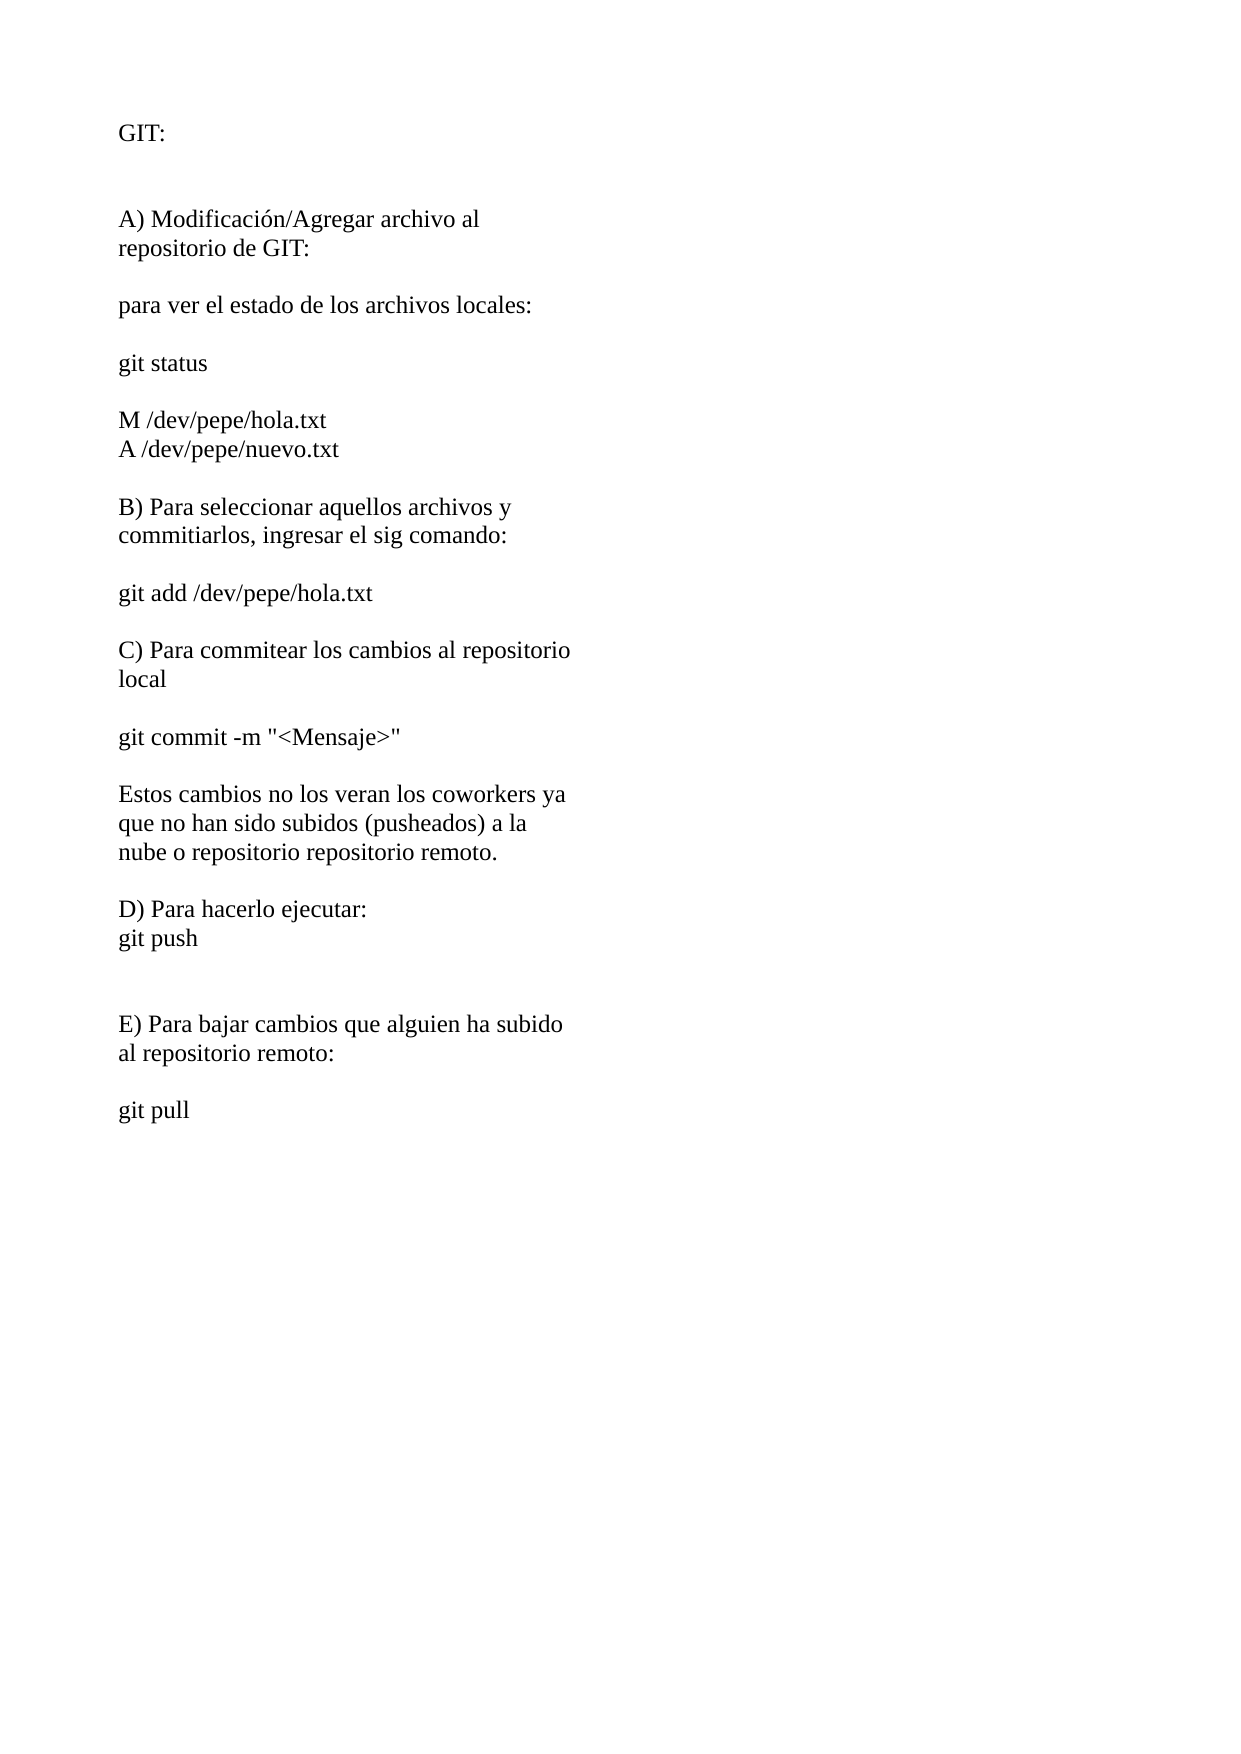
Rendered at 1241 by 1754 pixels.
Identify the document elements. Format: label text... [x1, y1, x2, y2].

text git status [118, 348, 1122, 377]
text D) Para hacerlo ejecutar: [118, 894, 1122, 923]
text GIT: [118, 118, 1122, 147]
text A) Modificación/Agregar archivo al [118, 204, 1122, 233]
text git pull [118, 1096, 1122, 1124]
text al repositorio remoto: [118, 1038, 1122, 1067]
text repositorio de GIT: [118, 233, 1122, 262]
text para ver el estado de los archivos locales: [118, 291, 1122, 319]
text E) Para bajar cambios que alguien ha subido [118, 1009, 1122, 1038]
text git add /dev/pepe/hola.txt [118, 578, 1122, 607]
text git commit -m "<Mensaje>" [118, 722, 1122, 751]
text git push [118, 923, 1122, 952]
text commitiarlos, ingresar el sig comando: [118, 521, 1122, 549]
text Estos cambios no los veran los coworkers ya [118, 779, 1122, 808]
text que no han sido subidos (pusheados) a la [118, 808, 1122, 837]
text A /dev/pepe/nuevo.txt [118, 434, 1122, 463]
text nube o repositorio repositorio remoto. [118, 837, 1122, 866]
text B) Para seleccionar aquellos archivos y [118, 492, 1122, 521]
text C) Para commitear los cambios al repositorio [118, 636, 1122, 664]
text local [118, 664, 1122, 693]
text M /dev/pepe/hola.txt [118, 406, 1122, 434]
